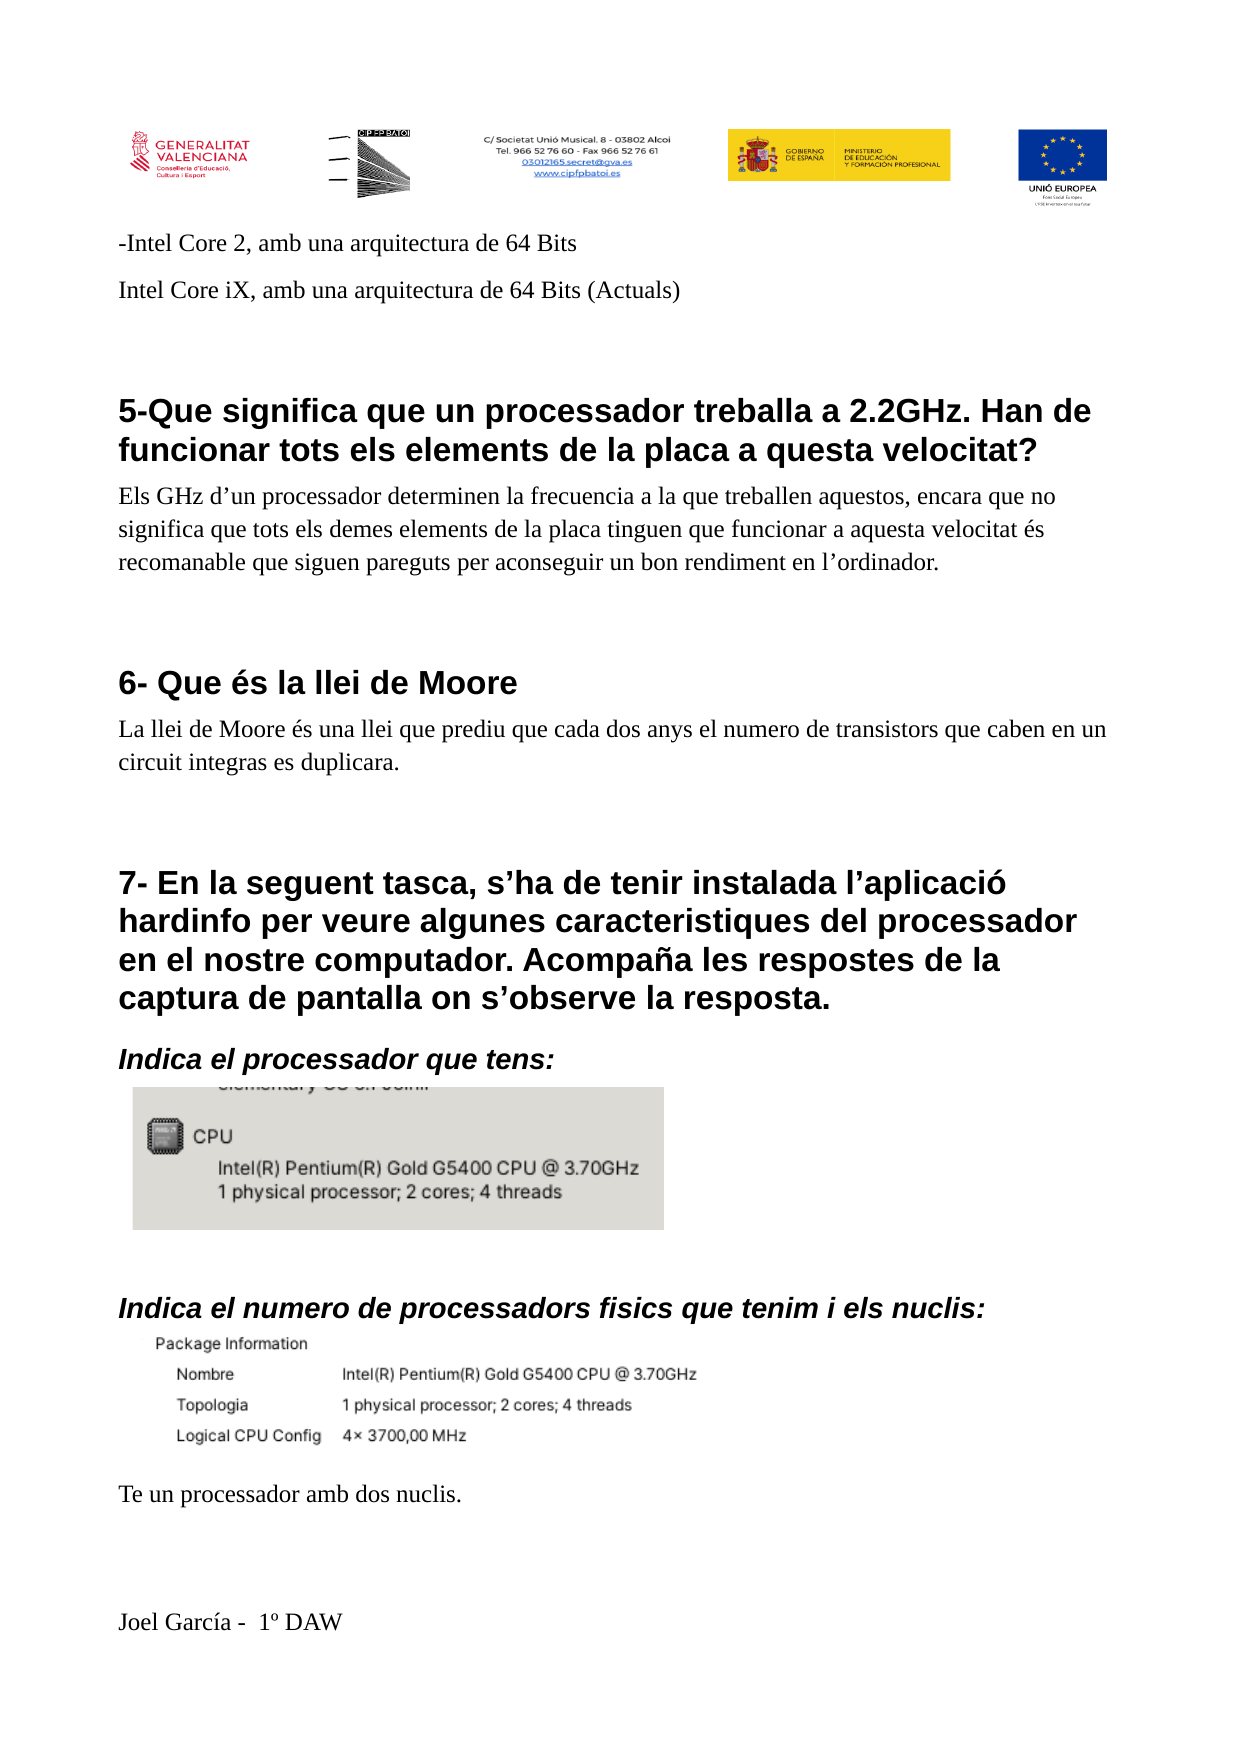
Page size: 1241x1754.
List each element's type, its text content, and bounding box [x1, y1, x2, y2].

text -Intel Core 2, amb una arquitectura de 64 Bits [118, 228, 1122, 257]
subtitle 6- Que és la llei de Moore [118, 663, 1122, 701]
text Te un processador amb dos nuclis. [118, 1479, 1122, 1508]
subtitle Indica el numero de processadors fisics que tenim i els nuclis: [118, 1291, 1122, 1324]
text La llei de Moore és una llei que prediu que cada dos anys el numero de transistors que caben en un circuit integras es duplicara. [118, 714, 1122, 776]
picture [118, 118, 1118, 209]
subtitle Indica el processador que tens: [118, 1042, 1122, 1075]
picture [132, 1087, 664, 1230]
picture [142, 1336, 786, 1452]
text Els GHz d’un processador determinen la frecuencia a la que treballen aquestos, encara que no significa que tots els demes elements de la placa tinguen que funcionar a aquesta velocitat és recomanable que siguen pareguts per aconseguir un bon rendiment en l’ordinador. [118, 481, 1122, 576]
text Intel Core iX, amb una arquitectura de 64 Bits (Actuals) [118, 276, 1122, 304]
subtitle 5-Que significa que un processador treballa a 2.2GHz. Han de funcionar tots els elements de la placa a questa velocitat? [118, 392, 1122, 468]
subtitle 7- En la seguent tasca, s’ha de tenir instalada l’aplicació hardinfo per veure algunes caracteristiques del processador en el nostre computador. Acompaña les respostes de la captura de pantalla on s’observe la resposta. [118, 863, 1122, 1017]
